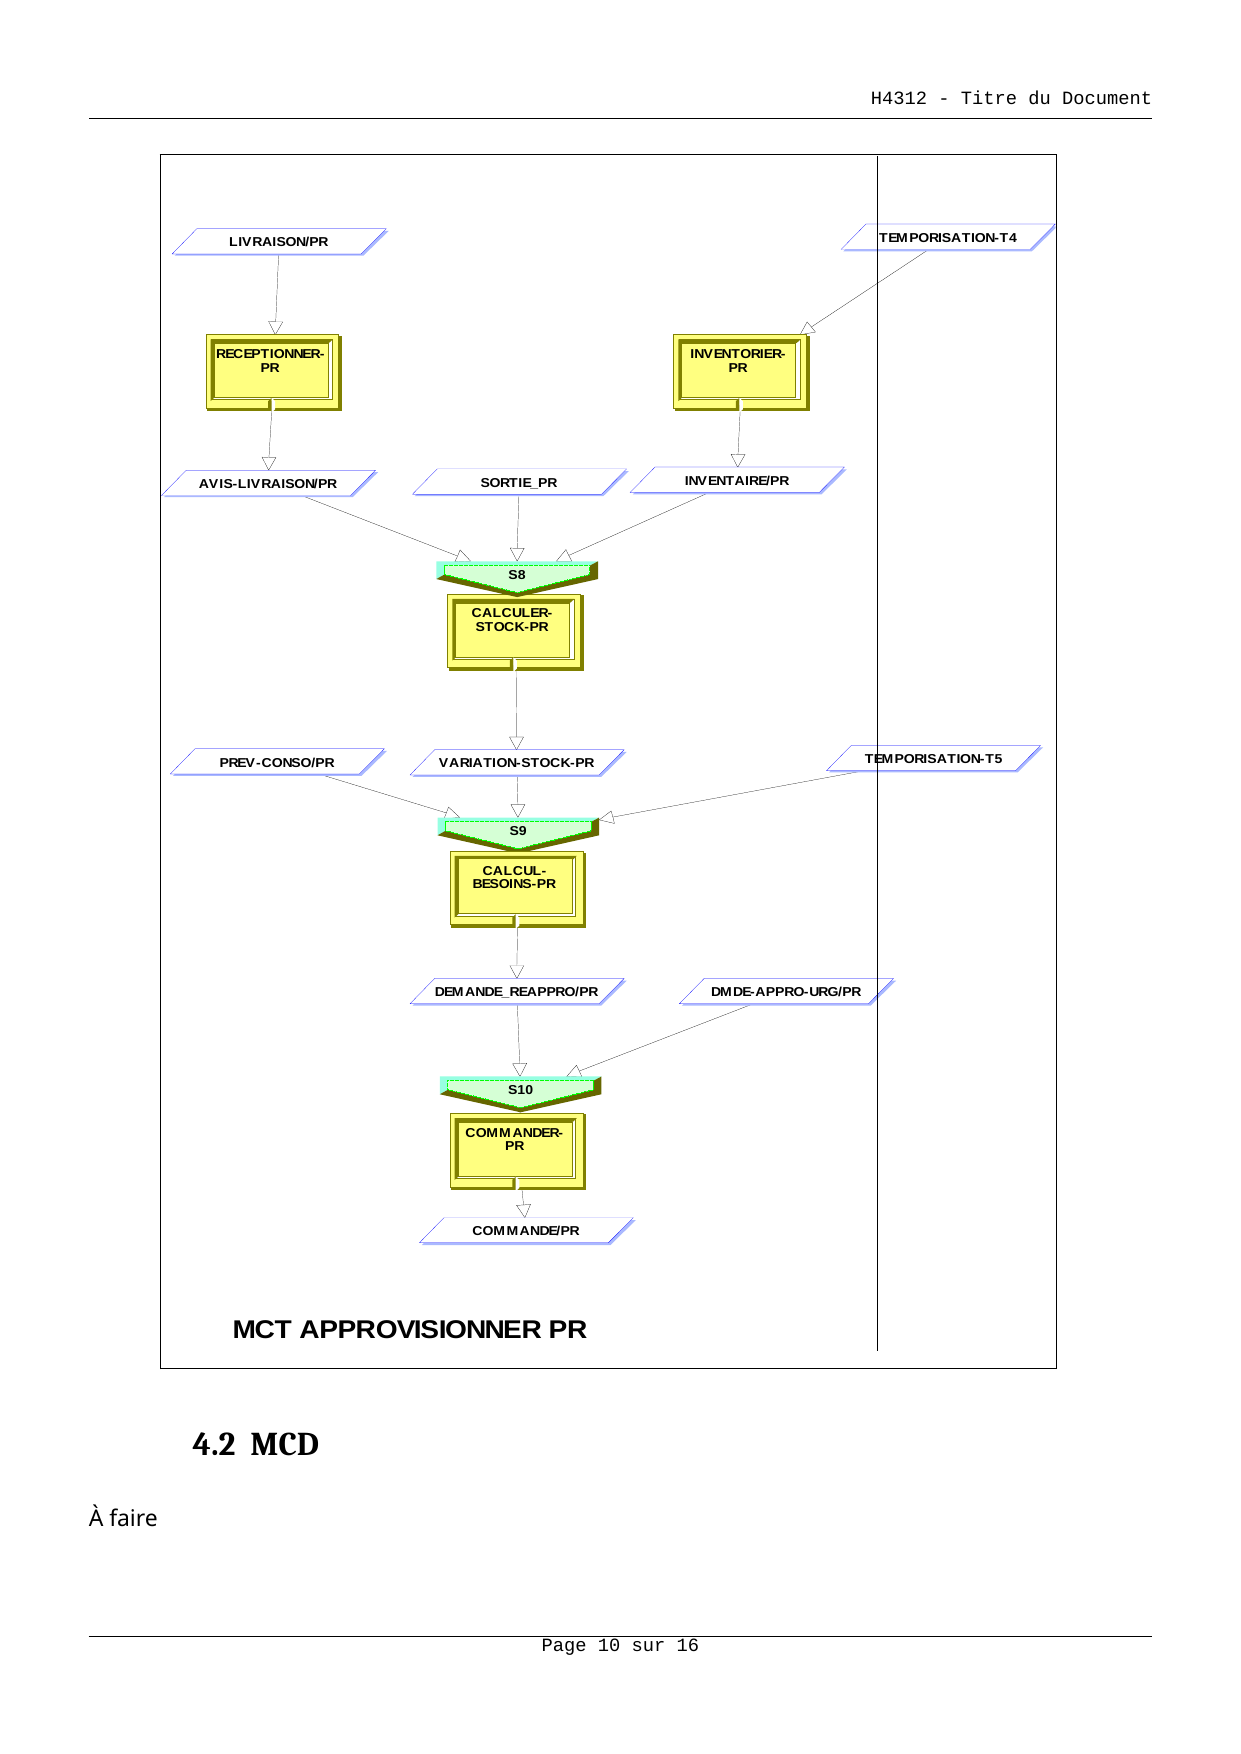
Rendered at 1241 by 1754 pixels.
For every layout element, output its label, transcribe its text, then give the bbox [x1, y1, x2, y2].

subtitle MCD [133, 1426, 1152, 1464]
text À faire [88, 1502, 1152, 1533]
